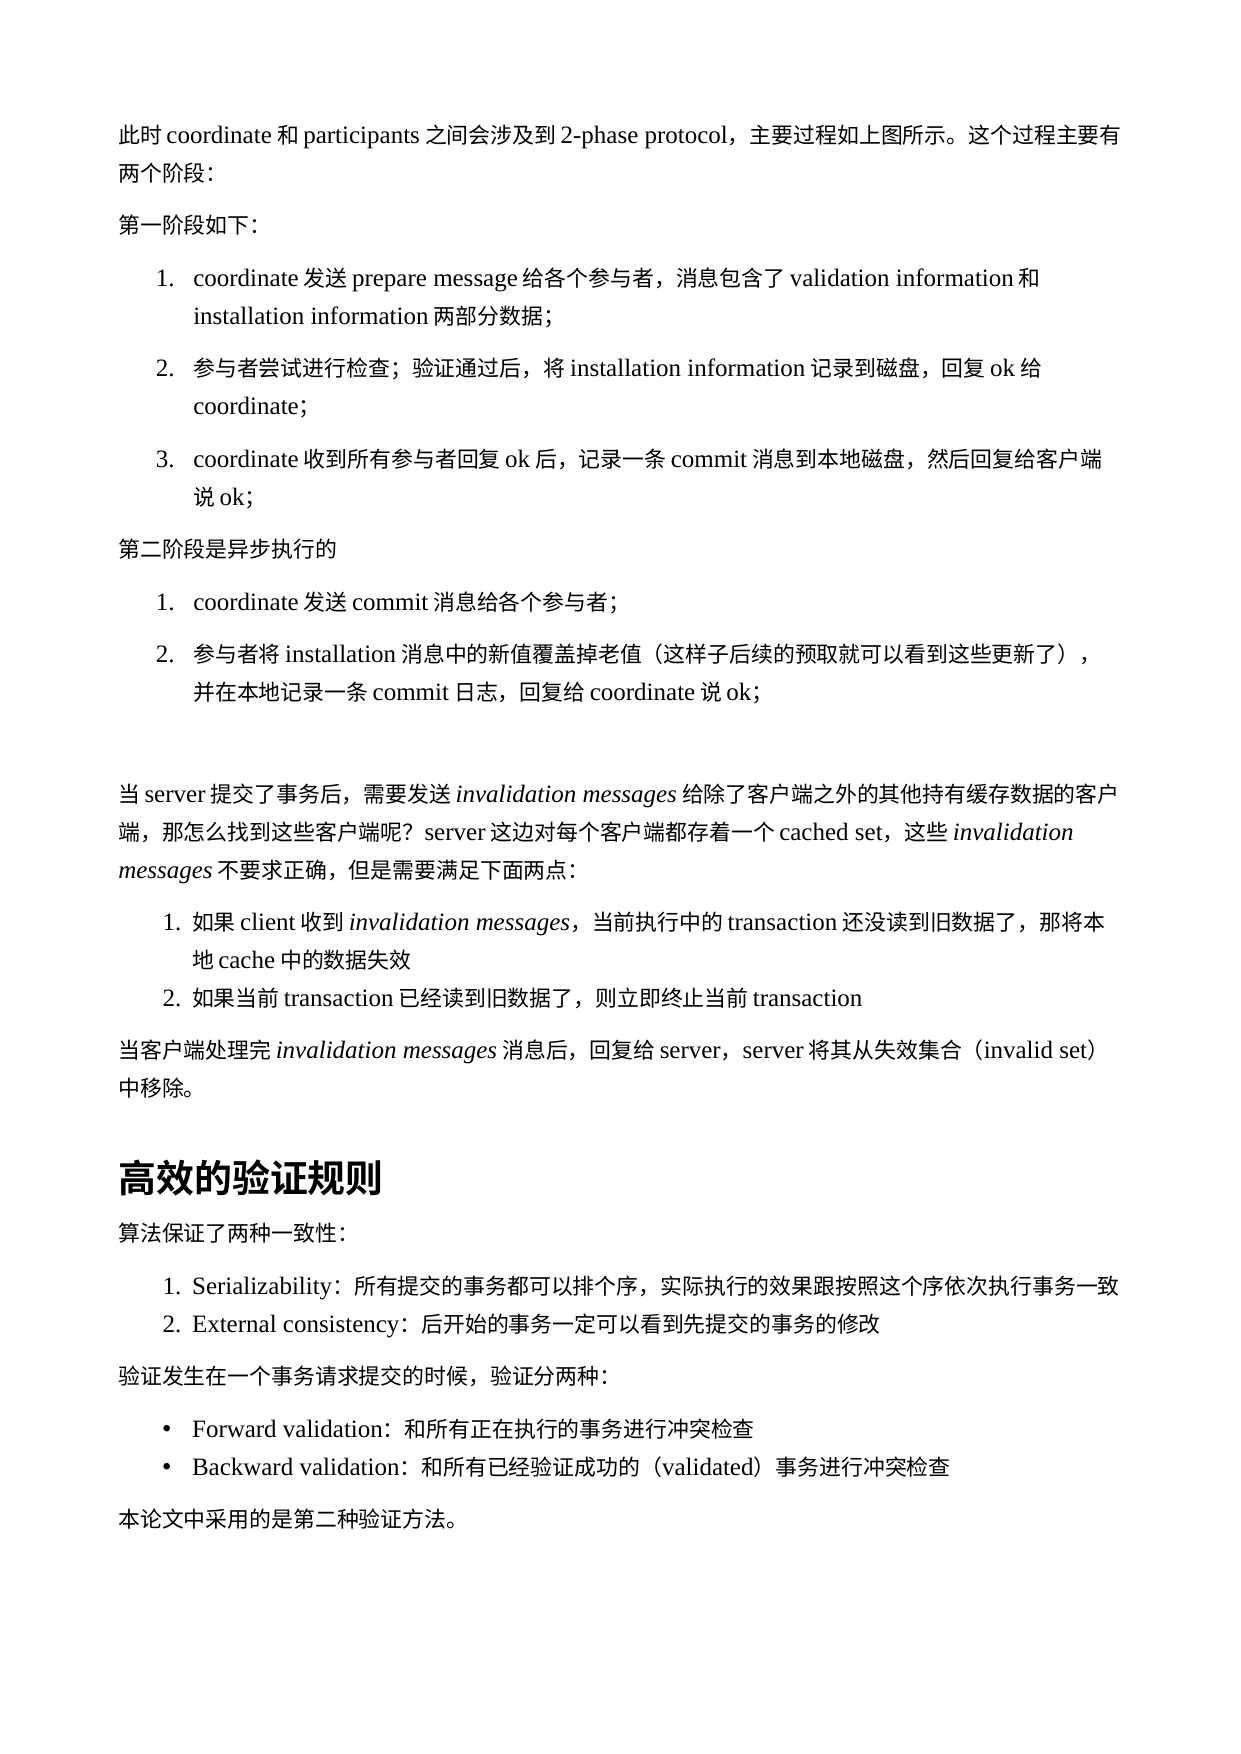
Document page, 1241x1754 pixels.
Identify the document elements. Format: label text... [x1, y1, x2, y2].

text 第二阶段是异步执行的 [118, 532, 1122, 564]
list coordinate收到所有参与者回复ok后，记录一条commit消息到本地磁盘，然后回复给客户端说ok； [156, 442, 1122, 511]
list Serializability：所有提交的事务都可以排个序，实际执行的效果跟按照这个序依次执行事务一致 [162, 1269, 1122, 1300]
list Forward validation：和所有正在执行的事务进行冲突检查 [162, 1412, 1122, 1443]
list 如果client收到invalidation messages，当前执行中的transaction还没读到旧数据了，那将本地cache中的数据失效 [162, 905, 1122, 975]
list 如果当前transaction已经读到旧数据了，则立即终止当前transaction [162, 981, 1122, 1013]
text 当server提交了事务后，需要发送invalidation messages给除了客户端之外的其他持有缓存数据的客户端，那怎么找到这些客户端呢？server这边对每个客户端都存着一个cached set，这些invalidation messages不要求正确，但是需要满足下面两点： [118, 777, 1122, 884]
text 算法保证了两种一致性： [118, 1216, 1122, 1248]
list 参与者将installation消息中的新值覆盖掉老值（这样子后续的预取就可以看到这些更新了），并在本地记录一条commit日志，回复给coordinate说ok； [156, 637, 1122, 707]
text 第一阶段如下： [118, 208, 1122, 240]
text 此时coordinate和participants之间会涉及到2-phase protocol，主要过程如上图所示。这个过程主要有两个阶段： [118, 118, 1122, 188]
list External consistency：后开始的事务一定可以看到先提交的事务的修改 [162, 1307, 1122, 1338]
text 本论文中采用的是第二种验证方法。 [118, 1502, 1122, 1534]
list Backward validation：和所有已经验证成功的（validated）事务进行冲突检查 [162, 1449, 1122, 1481]
list coordinate发送commit消息给各个参与者； [156, 585, 1122, 616]
list coordinate发送prepare message给各个参与者，消息包含了validation information和installation information两部分数据； [156, 261, 1122, 331]
subtitle 高效的验证规则 [118, 1149, 1122, 1204]
text 验证发生在一个事务请求提交的时候，验证分两种： [118, 1359, 1122, 1391]
list 参与者尝试进行检查；验证通过后，将 installation information记录到磁盘，回复ok给coordinate； [156, 351, 1122, 421]
text 当客户端处理完invalidation messages消息后，回复给server，server将其从失效集合（invalid set）中移除。 [118, 1033, 1122, 1103]
